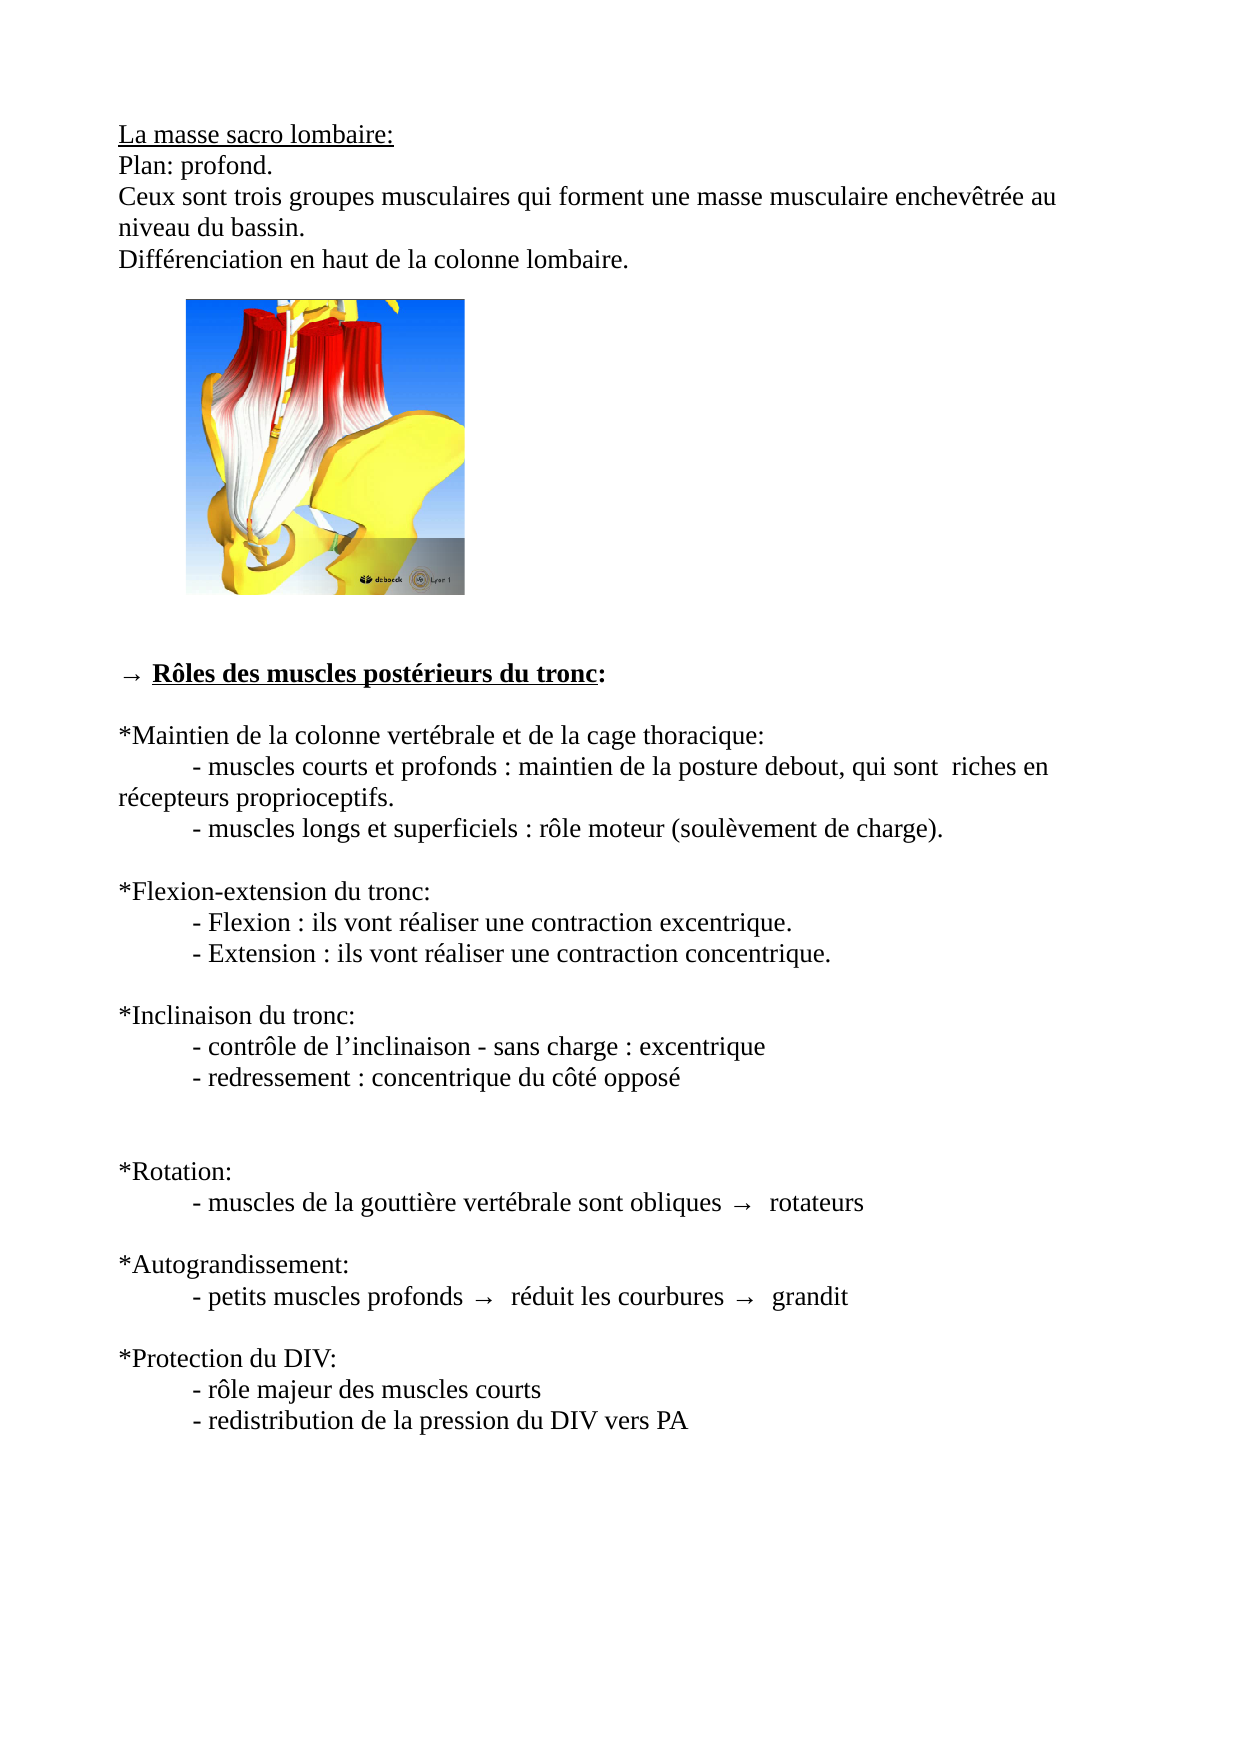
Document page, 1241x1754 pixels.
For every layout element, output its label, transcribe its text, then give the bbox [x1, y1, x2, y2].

text *Autograndissement: [118, 1248, 1122, 1279]
text - Extension : ils vont réaliser une contraction concentrique. [118, 937, 1122, 968]
text *Protection du DIV: [118, 1342, 1122, 1373]
text Plan: profond. [118, 149, 1122, 180]
picture [185, 299, 465, 595]
text - muscles longs et superficiels : rôle moteur (soulèvement de charge). [118, 812, 1122, 843]
text → Rôles des muscles postérieurs du tronc: [118, 657, 1122, 688]
text *Maintien de la colonne vertébrale et de la cage thoracique: [118, 719, 1122, 750]
text - petits muscles profonds → réduit les courbures → grandit [118, 1279, 1122, 1311]
text Ceux sont trois groupes musculaires qui forment une masse musculaire enchevêtrée au niveau du bassin. [118, 180, 1122, 243]
text *Flexion-extension du tronc: [118, 875, 1122, 906]
text La masse sacro lombaire: [118, 118, 1122, 149]
text - contrôle de l’inclinaison - sans charge : excentrique [118, 1030, 1122, 1062]
text - Flexion : ils vont réaliser une contraction excentrique. [118, 906, 1122, 937]
text *Inclinaison du tronc: [118, 999, 1122, 1030]
text *Rotation: [118, 1155, 1122, 1186]
text - redressement : concentrique du côté opposé [118, 1062, 1122, 1093]
text Différenciation en haut de la colonne lombaire. [118, 243, 1122, 274]
text - rôle majeur des muscles courts [118, 1373, 1122, 1404]
text - redistribution de la pression du DIV vers PA [118, 1404, 1122, 1435]
text - muscles courts et profonds : maintien de la posture debout, qui sont riches en récepteurs proprioceptifs. [118, 750, 1122, 812]
text - muscles de la gouttière vertébrale sont obliques → rotateurs [118, 1186, 1122, 1217]
